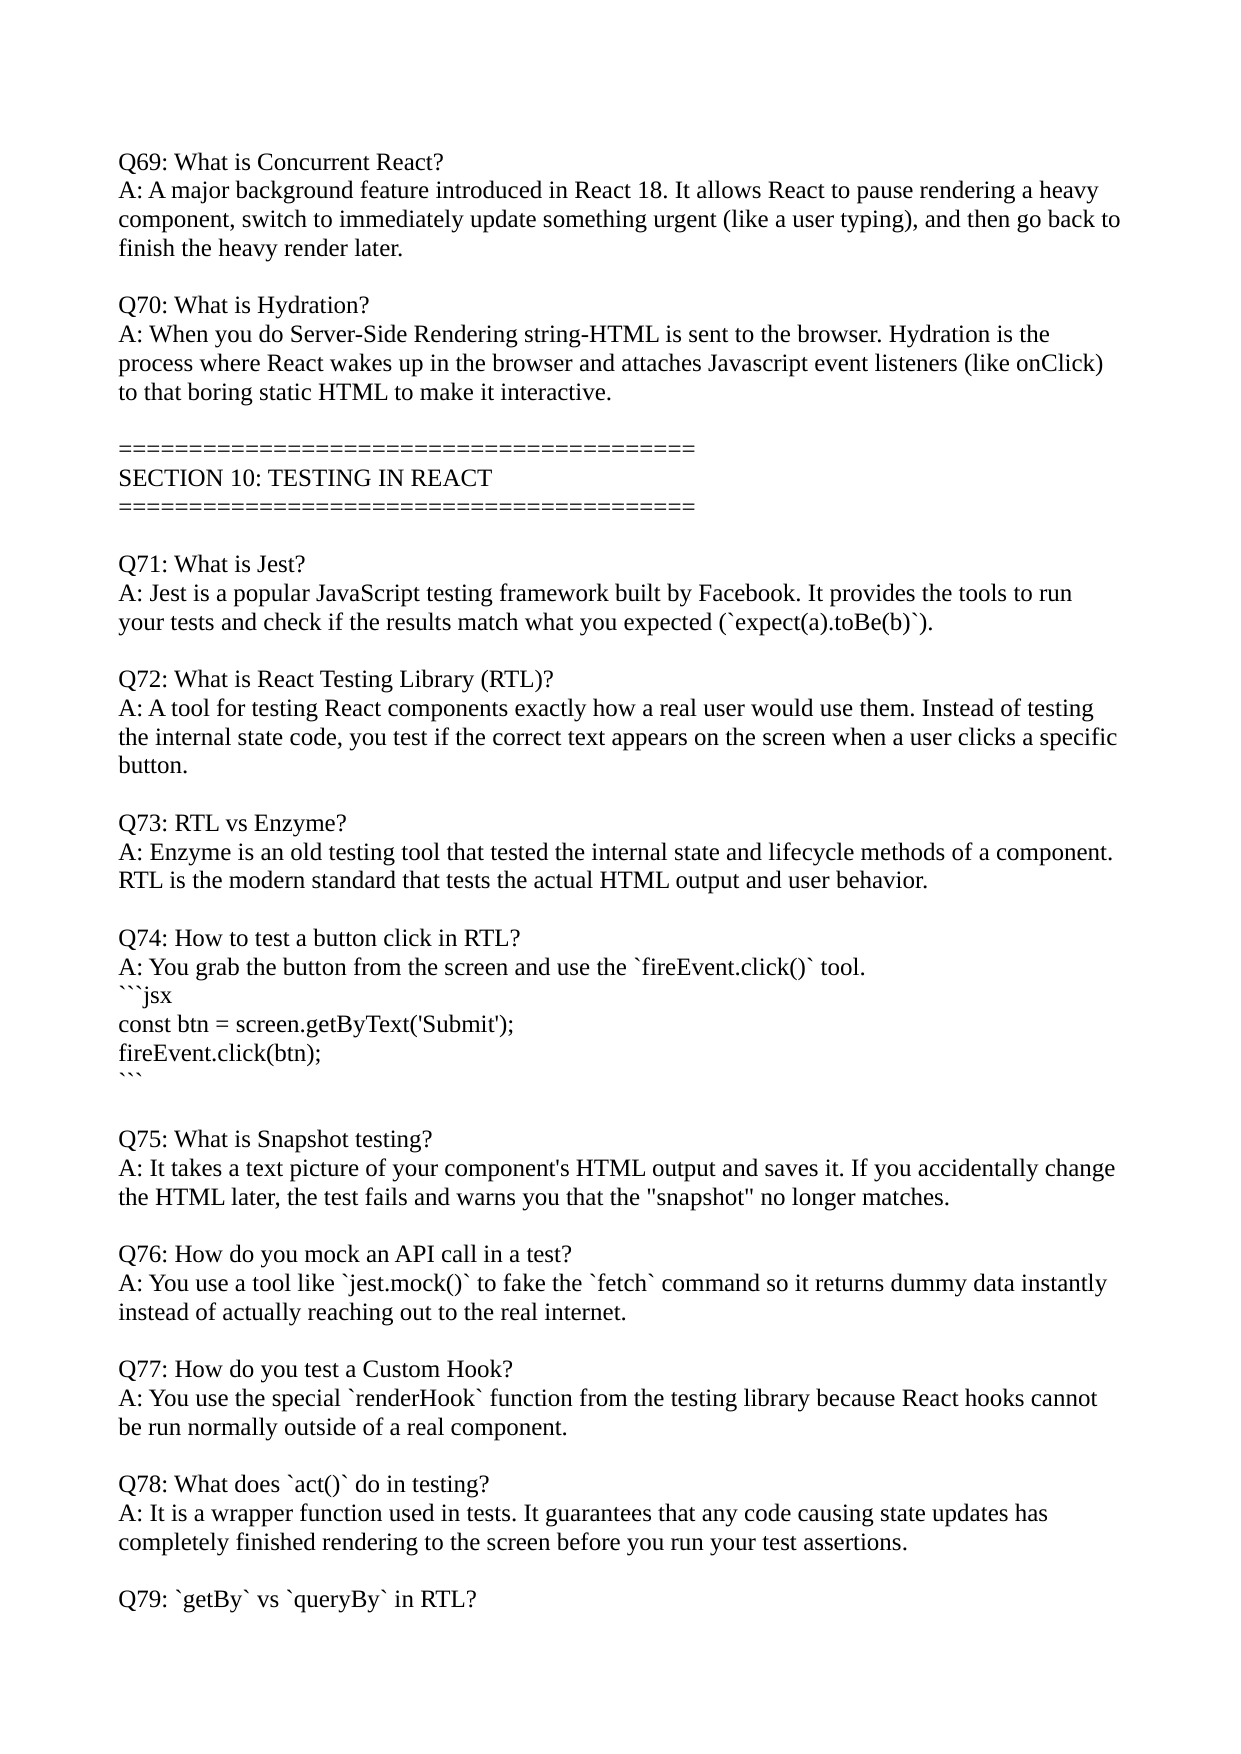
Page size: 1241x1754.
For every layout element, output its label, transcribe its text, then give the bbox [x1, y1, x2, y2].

text ========================================= [118, 492, 1122, 521]
text Q77: How do you test a Custom Hook? [118, 1354, 1122, 1383]
text ``` [118, 1067, 1122, 1096]
text Q70: What is Hydration? [118, 291, 1122, 319]
text ```jsx [118, 981, 1122, 1009]
text A: You use the special `renderHook` function from the testing library because React hooks cannot be run normally outside of a real component. [118, 1383, 1122, 1441]
text Q73: RTL vs Enzyme? [118, 808, 1122, 837]
text A: When you do Server-Side Rendering string-HTML is sent to the browser. Hydration is the process where React wakes up in the browser and attaches Javascript event listeners (like onClick) to that boring static HTML to make it interactive. [118, 319, 1122, 406]
text Q78: What does `act()` do in testing? [118, 1469, 1122, 1498]
text A: You grab the button from the screen and use the `fireEvent.click()` tool. [118, 952, 1122, 981]
text A: Jest is a popular JavaScript testing framework built by Facebook. It provides the tools to run your tests and check if the results match what you expected (`expect(a).toBe(b)`). [118, 578, 1122, 636]
text A: Enzyme is an old testing tool that tested the internal state and lifecycle methods of a component. RTL is the modern standard that tests the actual HTML output and user behavior. [118, 837, 1122, 894]
text Q69: What is Concurrent React? [118, 147, 1122, 176]
text Q72: What is React Testing Library (RTL)? [118, 664, 1122, 693]
text Q75: What is Snapshot testing? [118, 1124, 1122, 1153]
text fireEvent.click(btn); [118, 1038, 1122, 1067]
text Q79: `getBy` vs `queryBy` in RTL? [118, 1584, 1122, 1613]
text A: You use a tool like `jest.mock()` to fake the `fetch` command so it returns dummy data instantly instead of actually reaching out to the real internet. [118, 1268, 1122, 1326]
text A: A major background feature introduced in React 18. It allows React to pause rendering a heavy component, switch to immediately update something urgent (like a user typing), and then go back to finish the heavy render later. [118, 176, 1122, 262]
text A: It is a wrapper function used in tests. It guarantees that any code causing state updates has completely finished rendering to the screen before you run your test assertions. [118, 1498, 1122, 1556]
text Q76: How do you mock an API call in a test? [118, 1239, 1122, 1268]
text A: It takes a text picture of your component's HTML output and saves it. If you accidentally change the HTML later, the test fails and warns you that the "snapshot" no longer matches. [118, 1153, 1122, 1211]
text Q71: What is Jest? [118, 549, 1122, 578]
text SECTION 10: TESTING IN REACT [118, 463, 1122, 492]
text ========================================= [118, 434, 1122, 463]
text const btn = screen.getByText('Submit'); [118, 1009, 1122, 1038]
text A: A tool for testing React components exactly how a real user would use them. Instead of testing the internal state code, you test if the correct text appears on the screen when a user clicks a specific button. [118, 693, 1122, 779]
text Q74: How to test a button click in RTL? [118, 923, 1122, 952]
